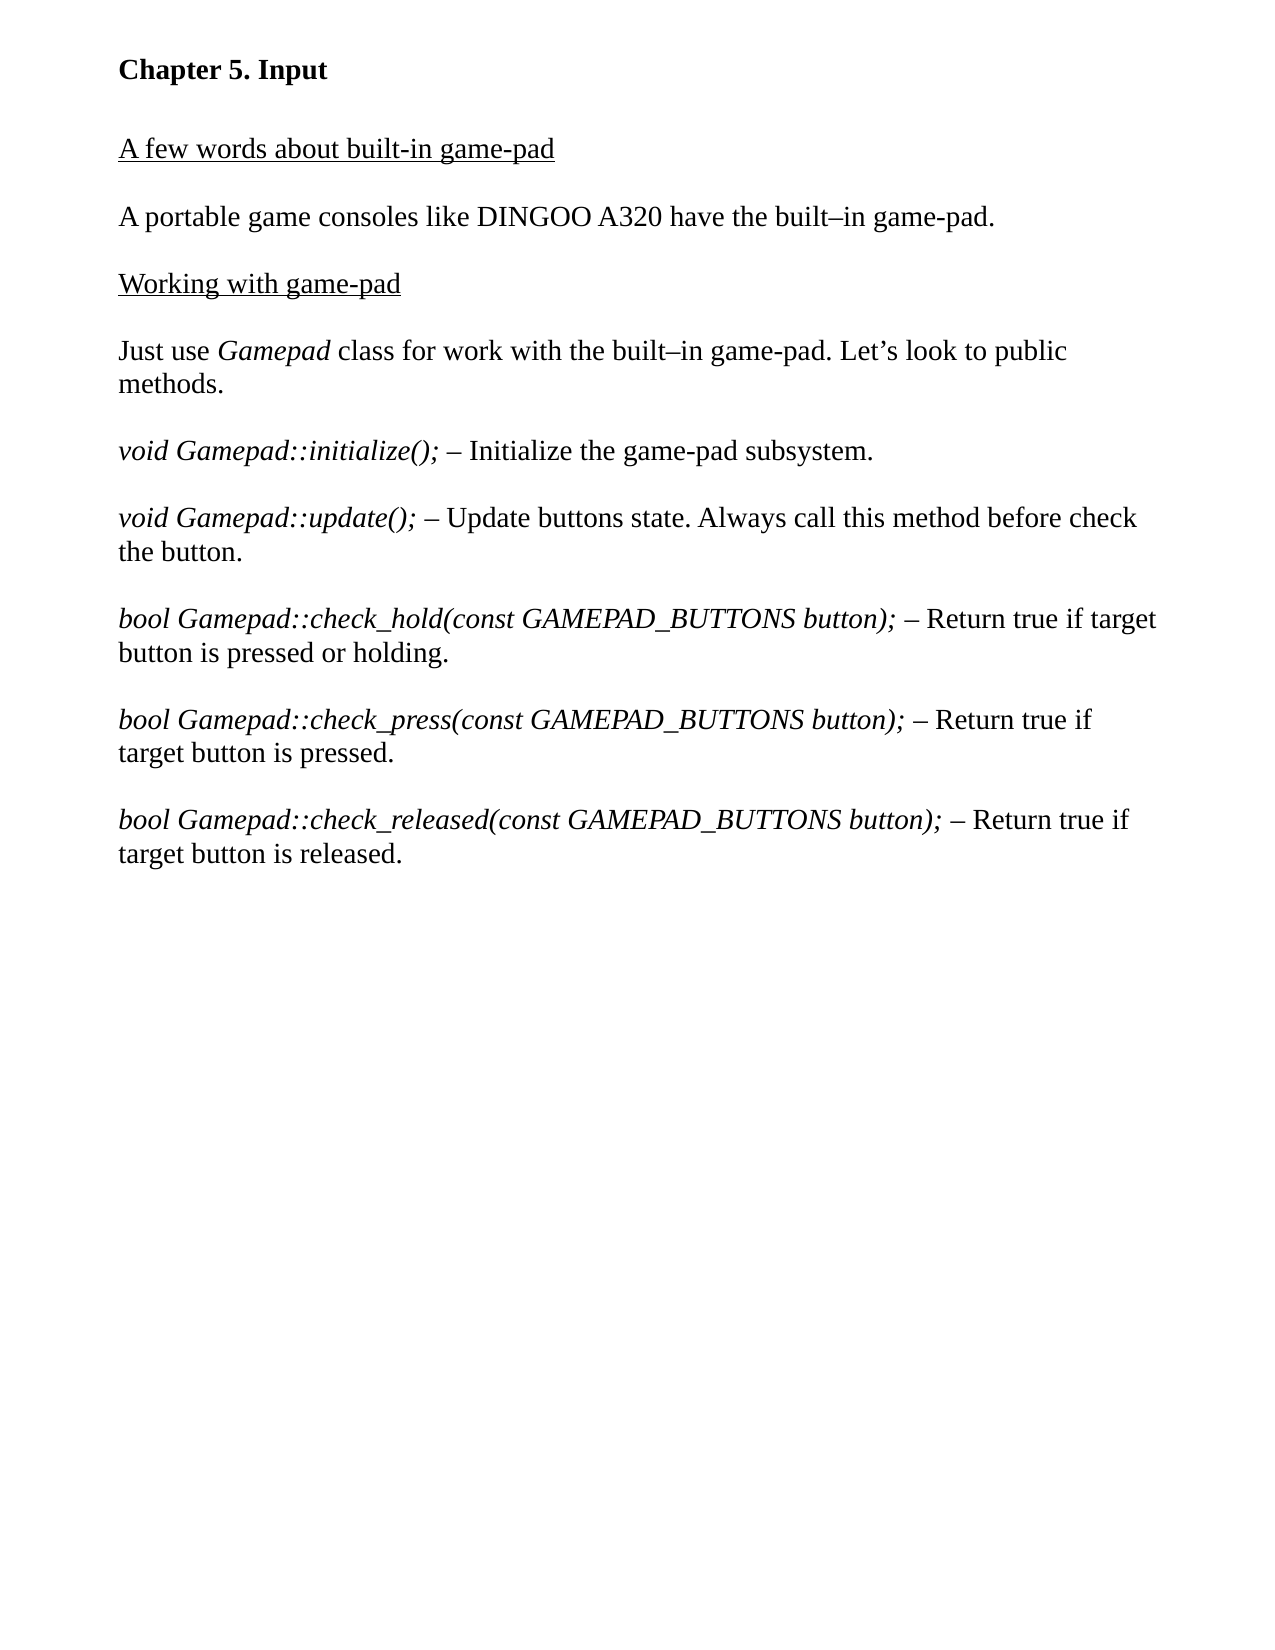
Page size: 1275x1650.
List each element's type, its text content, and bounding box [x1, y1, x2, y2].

text A few words about built-in game-pad [118, 132, 1157, 165]
text void Gamepad::update(); – Update buttons state. Always call this method before check the button. [118, 501, 1157, 568]
text bool Gamepad::check_hold(const GAMEPAD_BUTTONS button); – Return true if target button is pressed or holding. [118, 601, 1157, 668]
text bool Gamepad::check_press(const GAMEPAD_BUTTONS button); – Return true if target button is pressed. [118, 702, 1157, 769]
text bool Gamepad::check_released(const GAMEPAD_BUTTONS button); – Return true if target button is released. [118, 802, 1157, 869]
text Working with game-pad [118, 266, 1157, 299]
text void Gamepad::initialize(); – Initialize the game-pad subsystem. [118, 433, 1157, 467]
text Just use Gamepad class for work with the built–in game-pad. Let’s look to public methods. [118, 333, 1157, 400]
text A portable game consoles like DINGOO A320 have the built–in game-pad. [118, 199, 1157, 232]
subtitle Chapter 5. Input [118, 52, 1157, 86]
